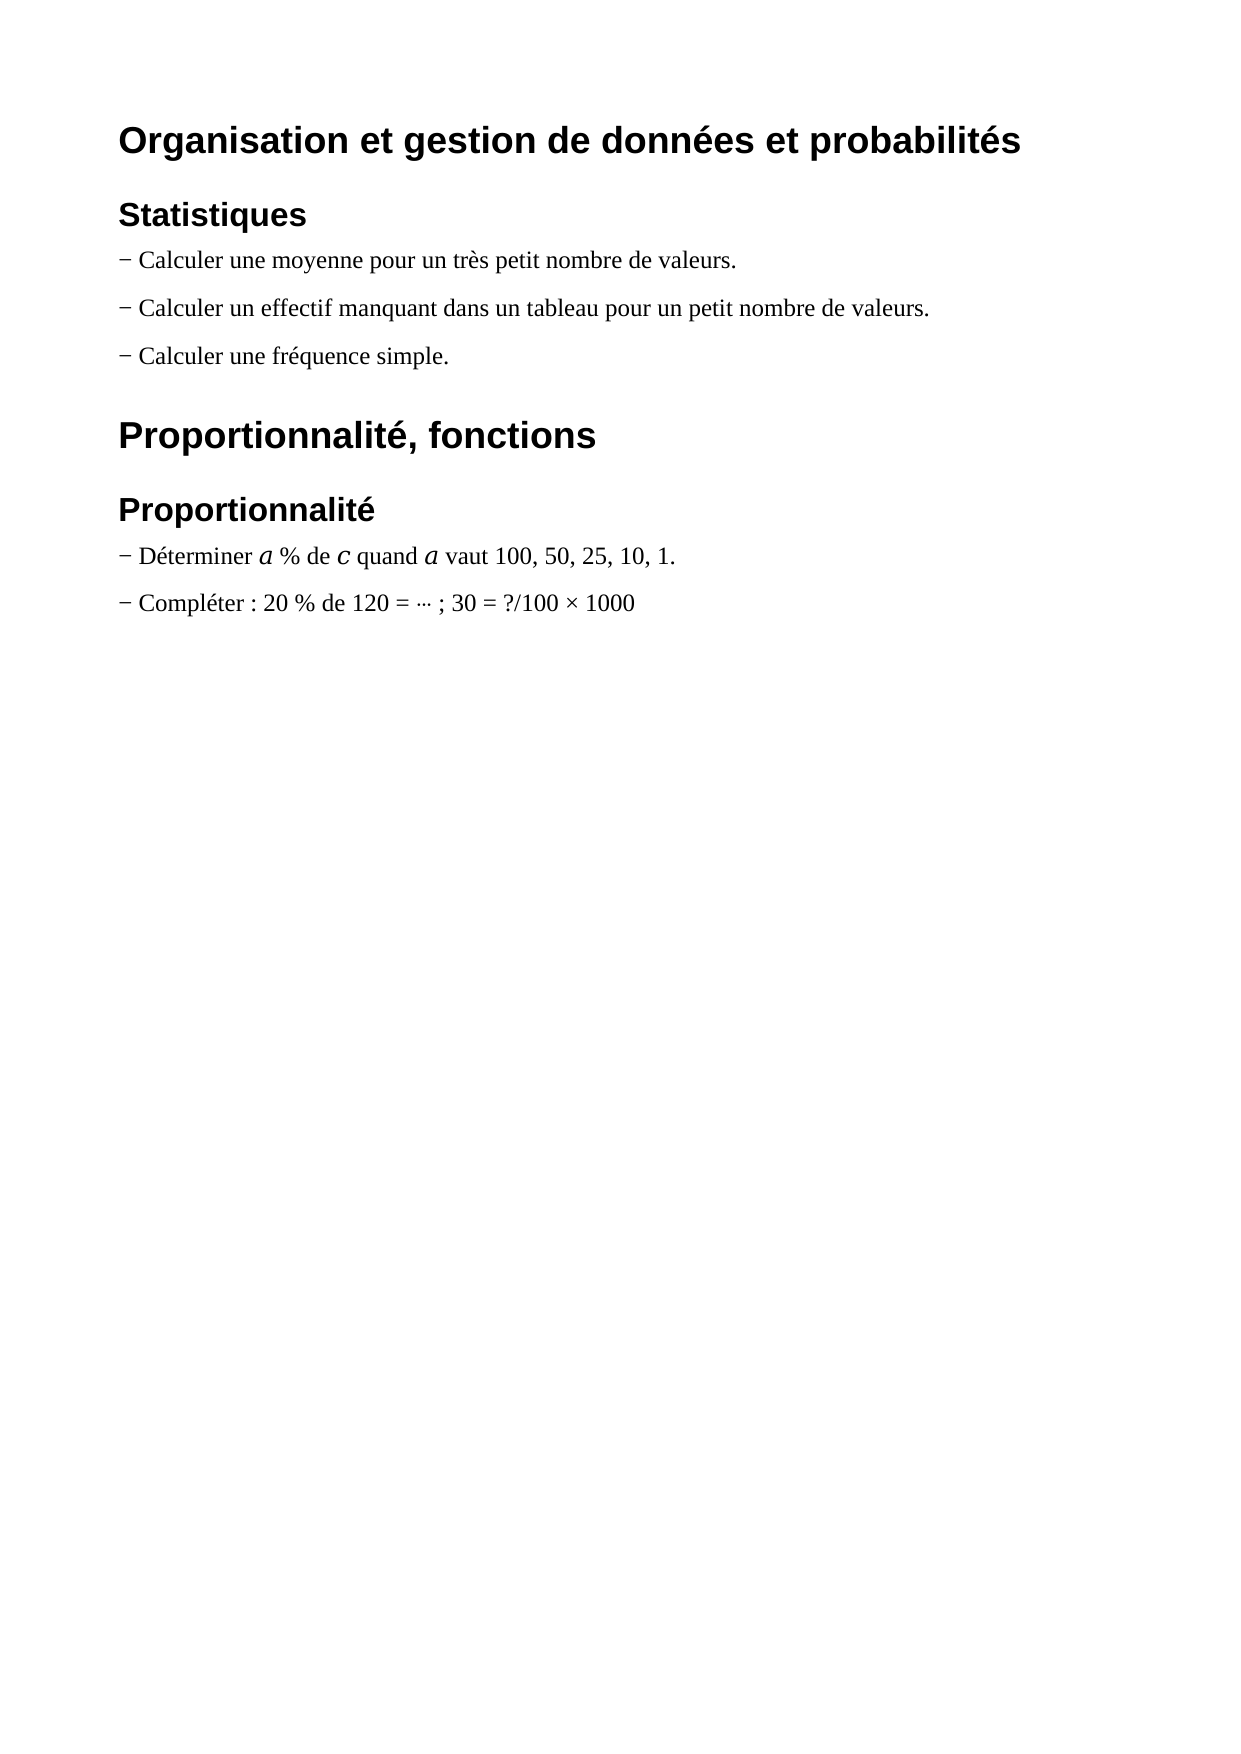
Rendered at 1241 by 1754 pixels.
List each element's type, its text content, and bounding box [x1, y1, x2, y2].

text − Calculer un effectif manquant dans un tableau pour un petit nombre de valeurs. [118, 293, 1122, 322]
text − Compléter : 20 % de 120 = ⋯ ; 30 = ?/100 × 1000 [118, 588, 1122, 617]
text − Calculer une moyenne pour un très petit nombre de valeurs. [118, 246, 1122, 274]
subtitle Proportionnalité, fonctions [118, 413, 1122, 456]
subtitle Organisation et gestion de données et probabilités [118, 118, 1122, 161]
subtitle Proportionnalité [118, 490, 1122, 528]
text − Déterminer 𝑎 % de 𝑐 quand 𝑎 vaut 100, 50, 25, 10, 1. [118, 541, 1122, 569]
text − Calculer une fréquence simple. [118, 341, 1122, 369]
subtitle Statistiques [118, 194, 1122, 233]
